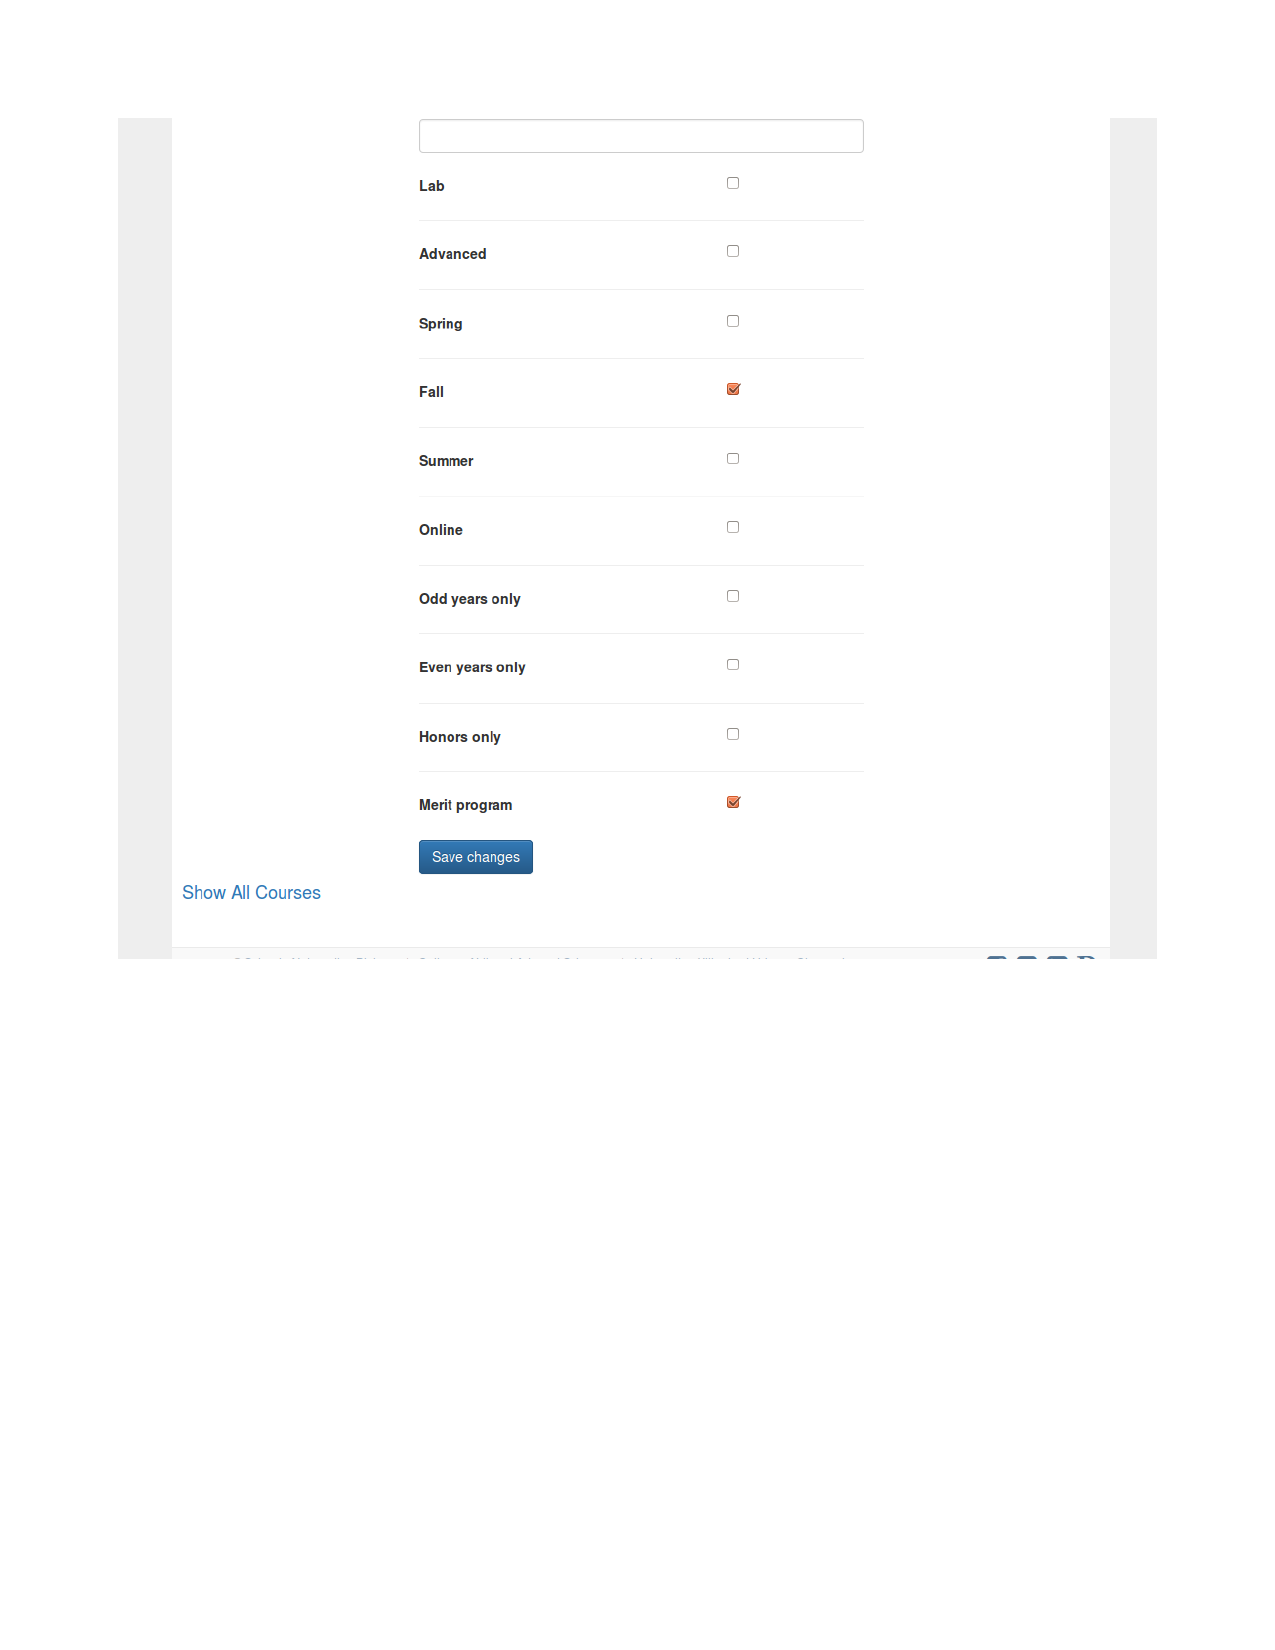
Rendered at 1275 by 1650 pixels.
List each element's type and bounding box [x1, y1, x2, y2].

picture [118, 118, 1157, 959]
